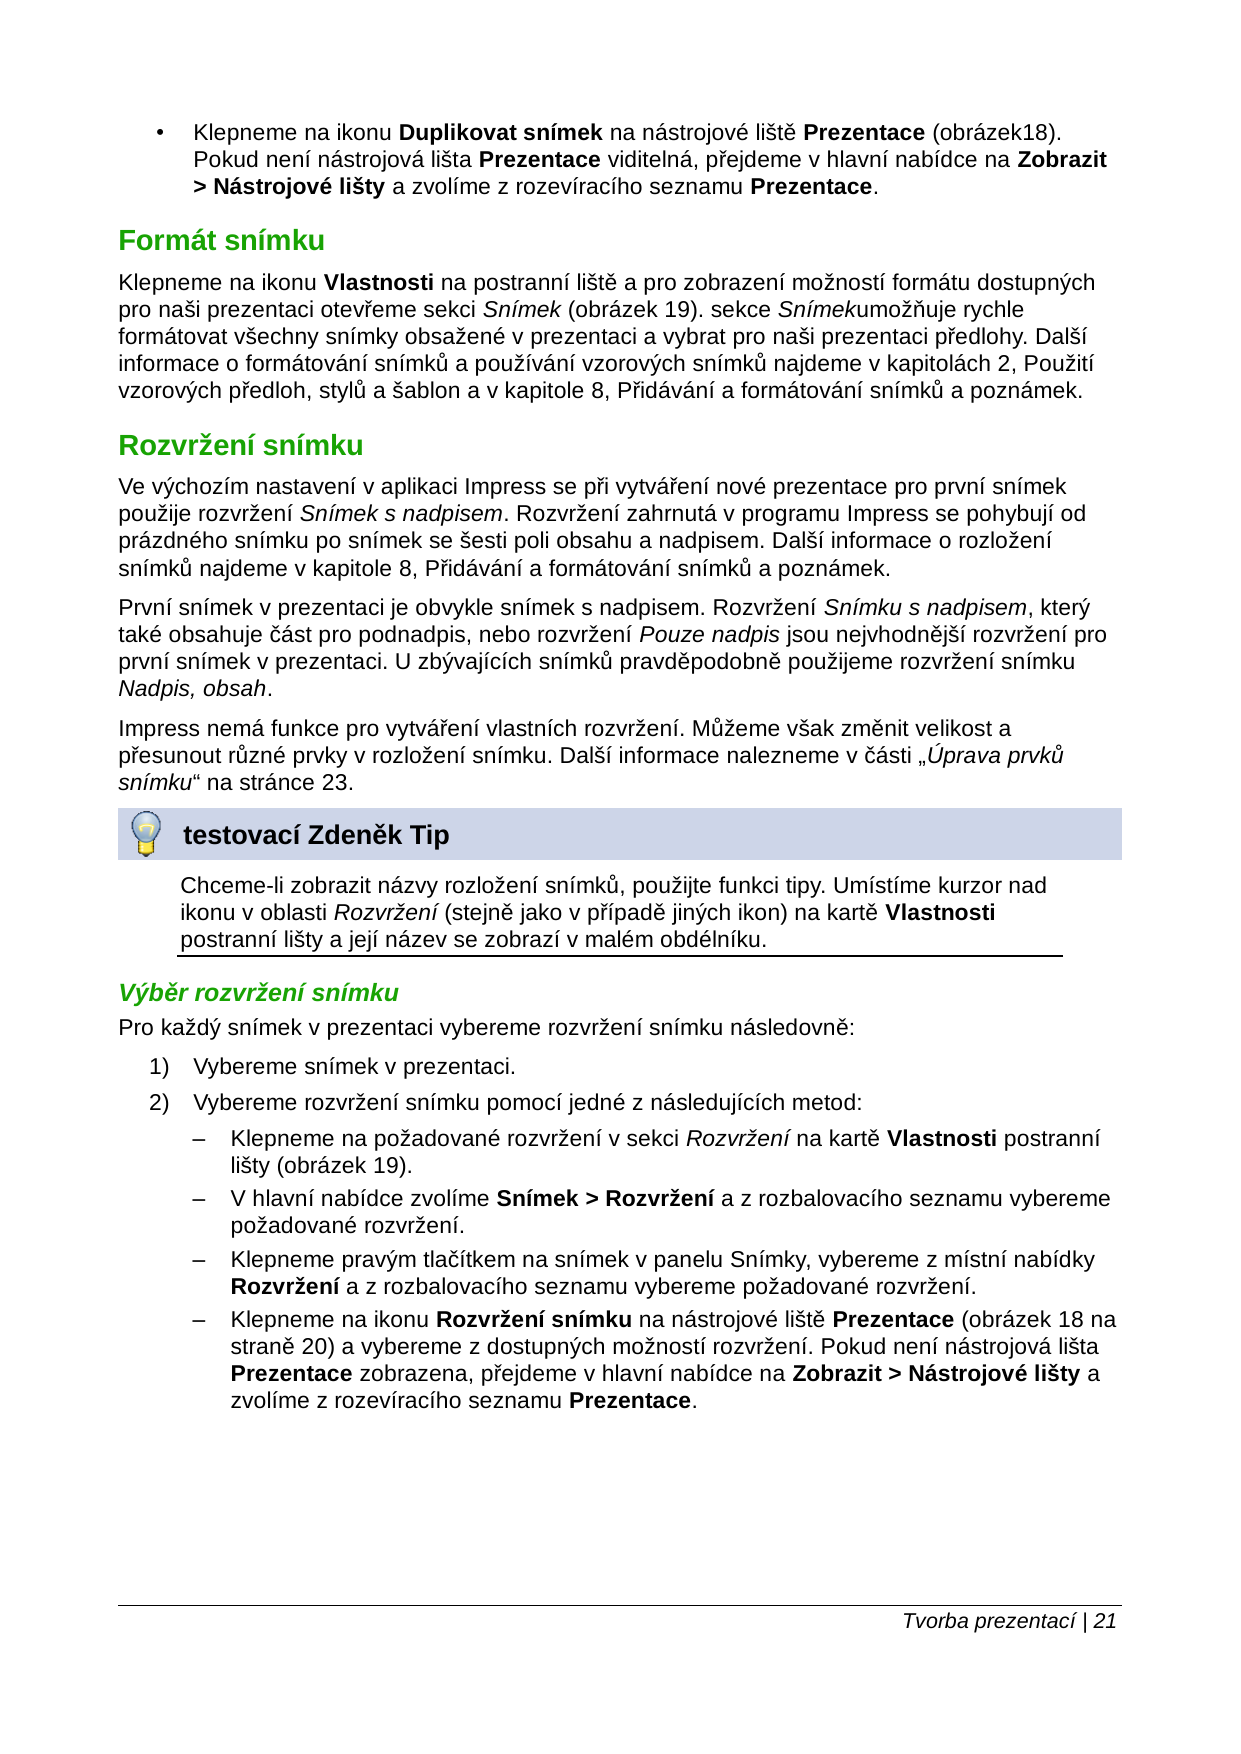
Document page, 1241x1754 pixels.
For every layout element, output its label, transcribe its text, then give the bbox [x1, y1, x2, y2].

list V hlavní nabídce zvolíme Snímek > Rozvržení a z rozbalovacího seznamu vybereme požadované rozvržení. [192, 1185, 1122, 1239]
subtitle Formát snímku [118, 223, 1122, 257]
subtitle Rozvržení snímku [118, 427, 1122, 461]
list Klepneme na ikonu Rozvržení snímku na nástrojové liště Prezentace (obrázek 18 na straně 17) a vybereme z dostupných možností rozvržení. Pokud není nástrojová lišta Prezentace zobrazena, přejdeme v hlavní nabídce na Zobrazit > Nástrojové lišty a zvolíme z rozevíracího seznamu Prezentace. [192, 1306, 1122, 1414]
list Klepneme na požadované rozvržení v sekci Rozvržení na kartě Vlastnosti postranní lišty (obrázek 19). [192, 1124, 1122, 1178]
text První snímek v prezentaci je obvykle snímek s nadpisem. Rozvržení Snímku s nadpisem, který také obsahuje část pro podnadpis, nebo rozvržení Pouze nadpis jsou nejvhodnější rozvržení pro první snímek v prezentaci. U zbývajících snímků pravděpodobně použijeme rozvržení snímku Nadpis, obsah. [118, 593, 1122, 702]
text Ve výchozím nastavení v aplikaci Impress se při vytváření nové prezentace pro první snímek použije rozvržení Snímek s nadpisem. Rozvržení zahrnutá v programu Impress se pohybují od prázdného snímku po snímek se šesti poli obsahu a nadpisem. Další informace o rozložení snímků najdeme v kapitole 8, Přidávání a formátování snímků a poznámek. [118, 473, 1122, 581]
list Klepneme na ikonu Duplikovat snímek na nástrojové liště Prezentace (obrázek 18). Pokud není nástrojová lišta Prezentace viditelná, přejdeme v hlavní nabídce na Zobrazit > Nástrojové lišty a zvolíme z rozevíracího seznamu Prezentace. [156, 118, 1122, 199]
list Vybereme snímek v prezentaci. [169, 1052, 1122, 1079]
subtitle testovací Zdeněk Tip [118, 808, 1122, 860]
list Vybereme rozvržení snímku pomocí jedné z následujících metod: [169, 1088, 1122, 1116]
subtitle Výběr rozvržení snímku [118, 978, 1122, 1007]
text Impress nemá funkce pro vytváření vlastních rozvržení. Můžeme však změnit velikost a přesunout různé prvky v rozložení snímku. Další informace nalezneme v části „Úprava prvků snímku“ na stránce 21. [118, 714, 1122, 796]
text Klepneme na ikonu Vlastnosti na postranní liště a pro zobrazení možností formátu dostupných pro naši prezentaci otevřeme sekci Snímek (obrázek 19). sekce Snímekumožňuje rychle formátovat všechny snímky obsažené v prezentaci a vybrat pro naši prezentaci předlohy. Další informace o formátování snímků a používání vzorových snímků najdeme v kapitolách 2, Použití vzorových předloh, stylů a šablon a v kapitole 8, Přidávání a formátování snímků a poznámek. [118, 268, 1122, 404]
text Pro každý snímek v prezentaci vybereme rozvržení snímku následovně: [118, 1013, 1122, 1040]
list Klepneme pravým tlačítkem na snímek v panelu Snímky, vybereme z místní nabídky Rozvržení a z rozbalovacího seznamu vybereme požadované rozvržení. [192, 1245, 1122, 1299]
text Chceme-li zobrazit názvy rozložení snímků, použijte funkci tipy. Umístíme kurzor nad ikonu v oblasti Rozvržení (stejně jako v případě jiných ikon) na kartě Vlastnosti postranní lišty a její název se zobrazí v malém obdélníku. [177, 868, 1063, 955]
picture [119, 809, 170, 860]
